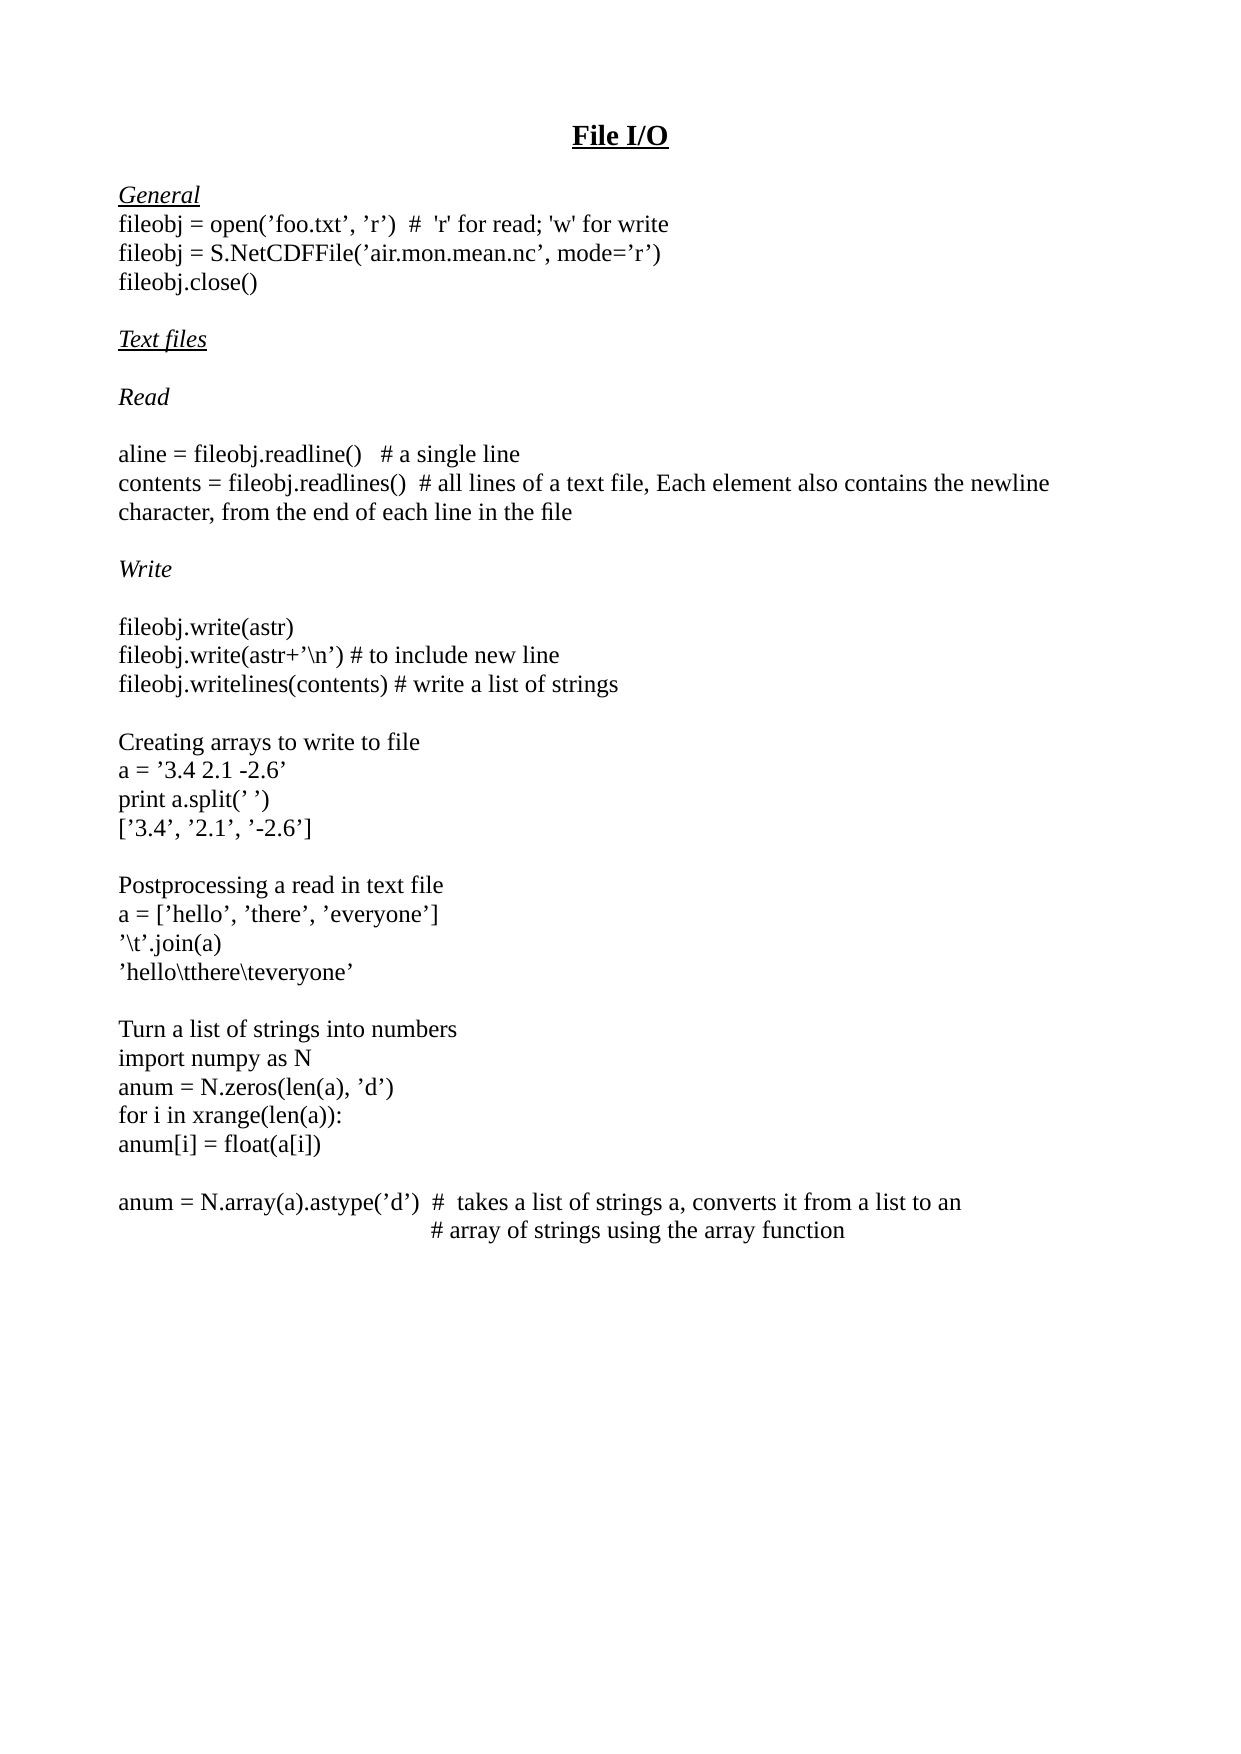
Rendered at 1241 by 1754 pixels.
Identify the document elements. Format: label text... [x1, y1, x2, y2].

text fileobj = S.NetCDFFile(’air.mon.mean.nc’, mode=’r’) [118, 238, 1122, 267]
text for i in xrange(len(a)): [118, 1100, 1122, 1129]
text contents = fileobj.readlines() # all lines of a text file, Each element also contains the newline character, from the end of each line in the ﬁle [118, 468, 1122, 525]
text File I/O [118, 118, 1122, 152]
text Turn a list of strings into numbers [118, 1014, 1122, 1043]
text Postprocessing a read in text file [118, 870, 1122, 899]
text Read [118, 382, 1122, 410]
text Write [118, 554, 1122, 583]
text Creating arrays to write to file [118, 727, 1122, 755]
text [’3.4’, ’2.1’, ’-2.6’] [118, 813, 1122, 842]
text a = [’hello’, ’there’, ’everyone’] [118, 899, 1122, 928]
text ’hello\tthere\teveryone’ [118, 957, 1122, 985]
text fileobj.writelines(contents) # write a list of strings [118, 669, 1122, 698]
text print a.split(’ ’) [118, 784, 1122, 813]
text anum[i] = float(a[i]) [118, 1129, 1122, 1158]
text anum = N.zeros(len(a), ’d’) [118, 1072, 1122, 1100]
text a = ’3.4 2.1 -2.6’ [118, 755, 1122, 784]
text Text files [118, 324, 1122, 353]
text import numpy as N [118, 1043, 1122, 1072]
text aline = fileobj.readline() # a single line [118, 439, 1122, 468]
text fileobj.write(astr) [118, 612, 1122, 640]
text General [118, 180, 1122, 209]
text ’\t’.join(a) [118, 928, 1122, 957]
text # array of strings using the array function [118, 1215, 1122, 1244]
text anum = N.array(a).astype(’d’) # takes a list of strings a, converts it from a list to an [118, 1187, 1122, 1215]
text fileobj.close() [118, 267, 1122, 295]
text fileobj = open(’foo.txt’, ’r’) # 'r' for read; 'w' for write [118, 209, 1122, 238]
text fileobj.write(astr+’\n’) # to include new line [118, 640, 1122, 669]
